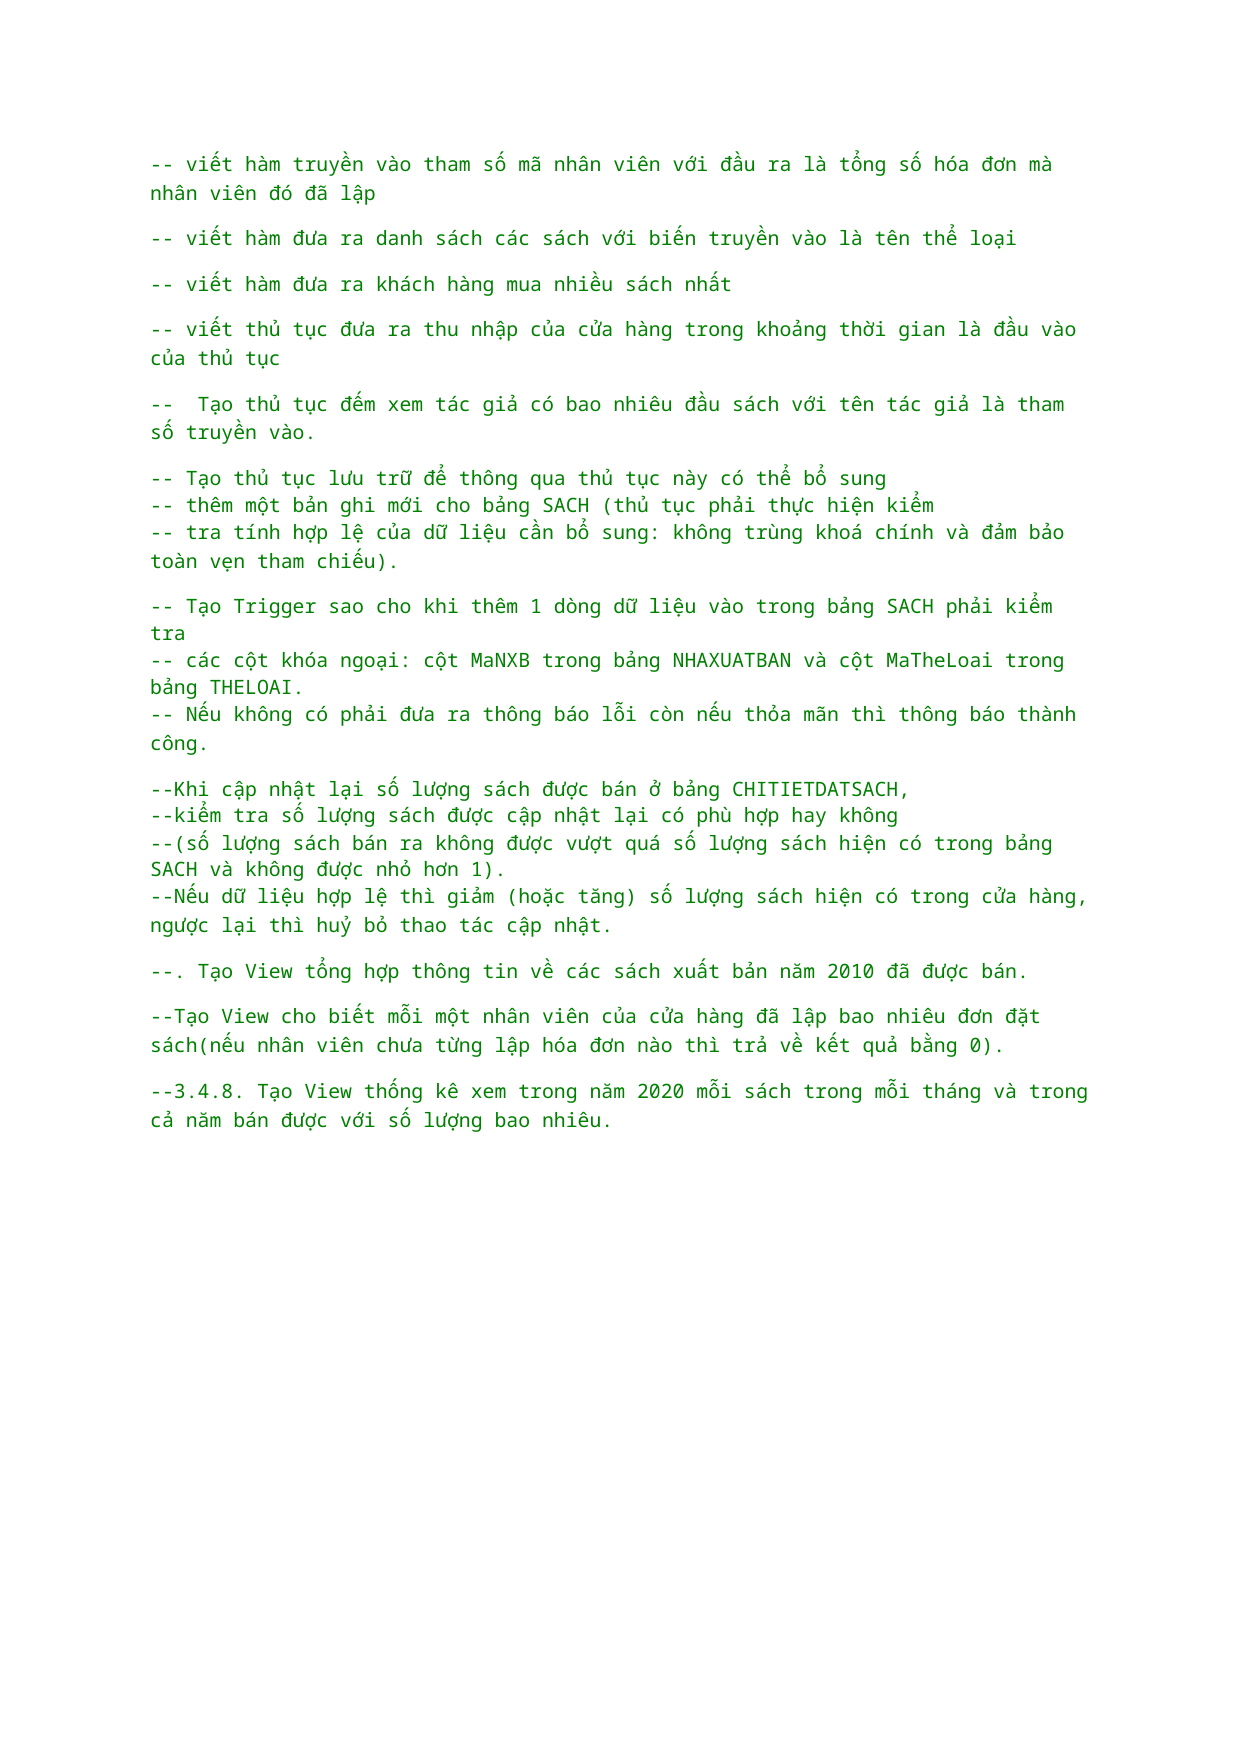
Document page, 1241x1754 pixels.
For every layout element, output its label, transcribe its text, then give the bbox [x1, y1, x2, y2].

text --kiểm tra số lượng sách được cập nhật lại có phù hợp hay không [150, 802, 1090, 829]
text -- Tạo thủ tục lưu trữ để thông qua thủ tục này có thể bổ sung [150, 464, 1090, 491]
text --Tạo View cho biết mỗi một nhân viên của cửa hàng đã lập bao nhiêu đơn đặt sách(nếu nhân viên chưa từng lập hóa đơn nào thì trả về kết quả bằng 0). [150, 1003, 1090, 1058]
text --Khi cập nhật lại số lượng sách được bán ở bảng CHITIETDATSACH, [150, 775, 1090, 802]
text -- viết hàm đưa ra khách hàng mua nhiều sách nhất [150, 270, 1090, 297]
text -- viết hàm truyền vào tham số mã nhân viên với đầu ra là tổng số hóa đơn mà nhân viên đó đã lập [150, 150, 1090, 206]
text --Nếu dữ liệu hợp lệ thì giảm (hoặc tăng) số lượng sách hiện có trong cửa hàng, ngược lại thì huỷ bỏ thao tác cập nhật. [150, 883, 1090, 938]
text -- Nếu không có phải đưa ra thông báo lỗi còn nếu thỏa mãn thì thông báo thành công. [150, 700, 1090, 756]
text --(số lượng sách bán ra không được vượt quá số lượng sách hiện có trong bảng SACH và không được nhỏ hơn 1). [150, 829, 1090, 883]
text -- Tạo thủ tục đếm xem tác giả có bao nhiêu đầu sách với tên tác giả là tham số truyền vào. [150, 390, 1090, 446]
text -- tra tính hợp lệ của dữ liệu cần bổ sung: không trùng khoá chính và đảm bảo toàn vẹn tham chiếu). [150, 518, 1090, 574]
text -- viết hàm đưa ra danh sách các sách với biến truyền vào là tên thể loại [150, 224, 1090, 251]
text --3.4.8. Tạo View thống kê xem trong năm 2020 mỗi sách trong mỗi tháng và trong cả năm bán được với số lượng bao nhiêu. [150, 1077, 1090, 1133]
text -- Tạo Trigger sao cho khi thêm 1 dòng dữ liệu vào trong bảng SACH phải kiểm tra [150, 592, 1090, 646]
text -- các cột khóa ngoại: cột MaNXB trong bảng NHAXUATBAN và cột MaTheLoai trong bảng THELOAI. [150, 646, 1090, 700]
text --. Tạo View tổng hợp thông tin về các sách xuất bản năm 2010 đã được bán. [150, 957, 1090, 984]
text -- thêm một bản ghi mới cho bảng SACH (thủ tục phải thực hiện kiểm [150, 491, 1090, 518]
text -- viết thủ tục đưa ra thu nhập của cửa hàng trong khoảng thời gian là đầu vào của thủ tục [150, 315, 1090, 371]
